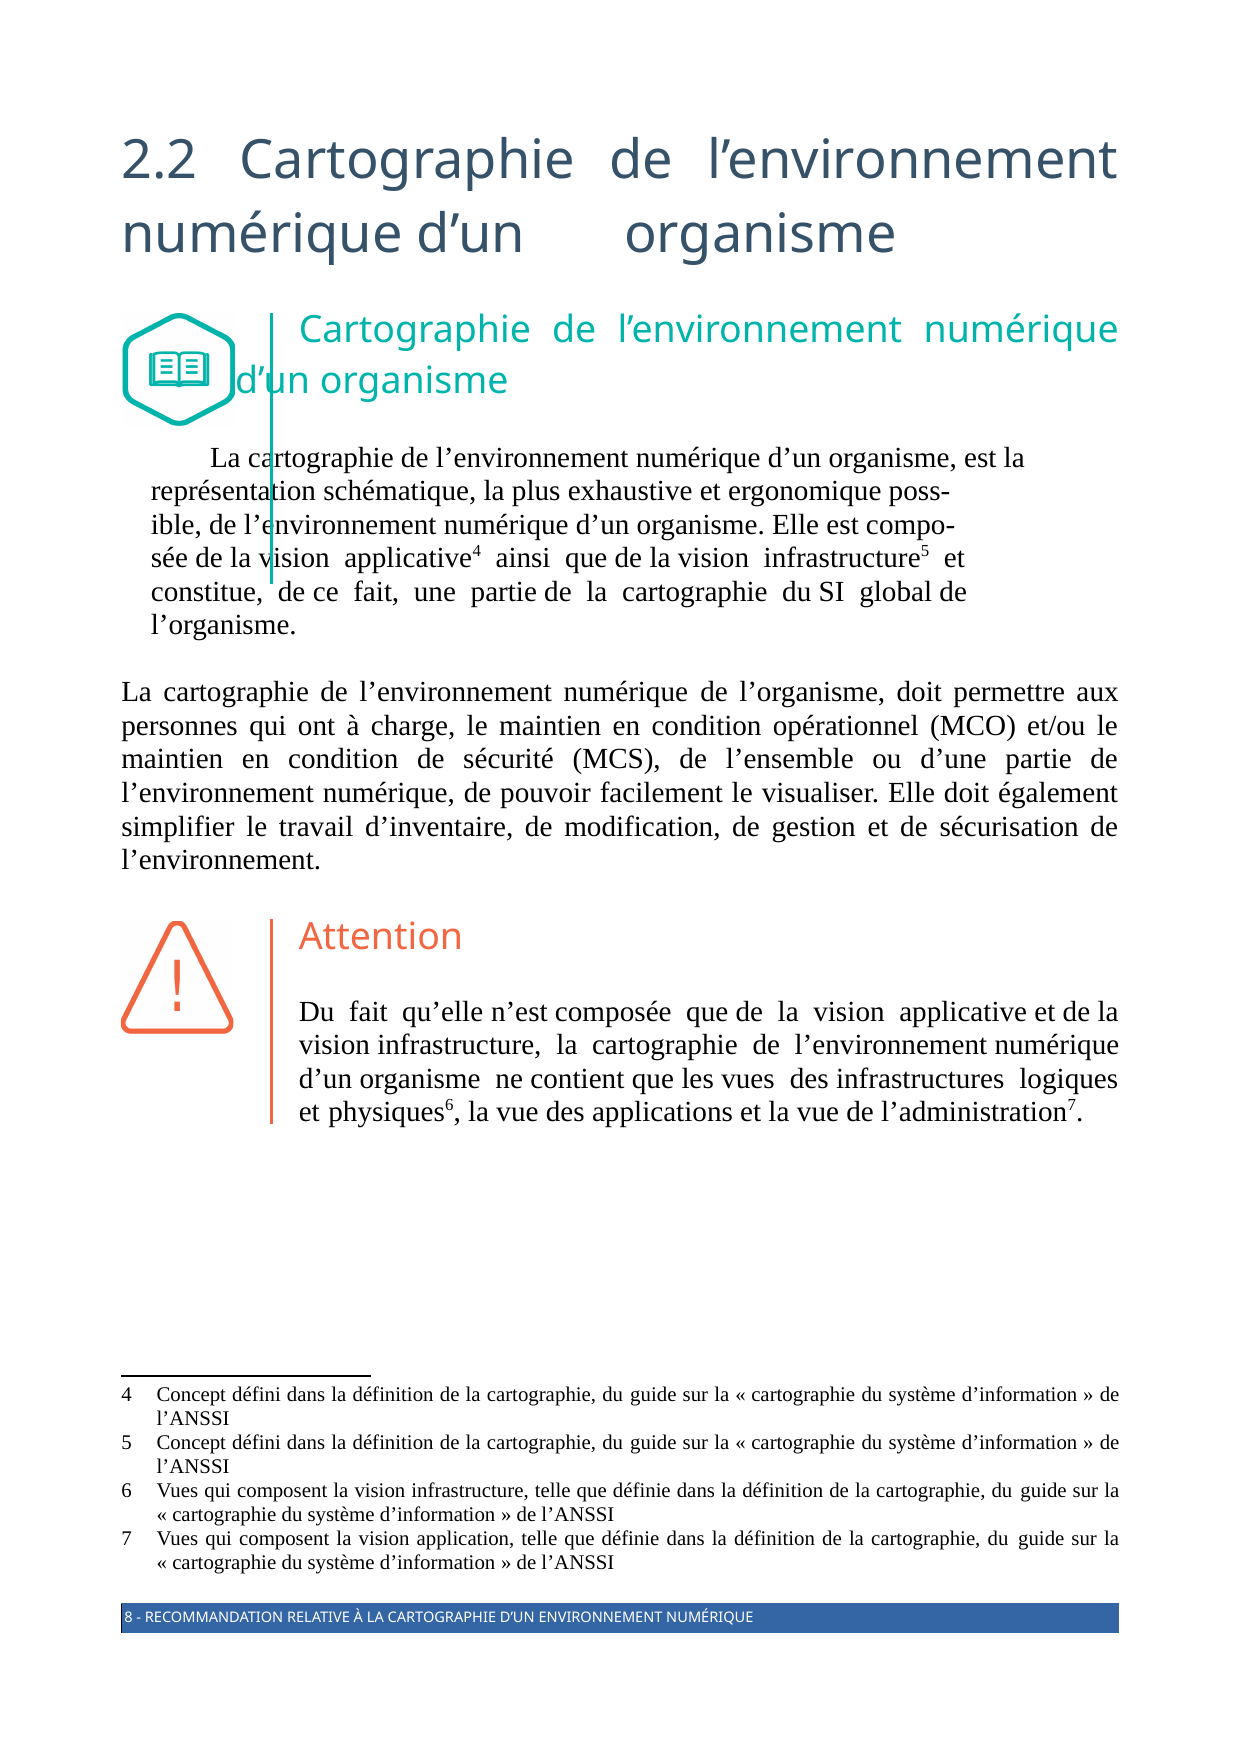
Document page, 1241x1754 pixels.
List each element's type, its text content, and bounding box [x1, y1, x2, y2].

text La cartographie de l’environnement numérique d’un organisme, est la représentation schématique, la plus exhaustive et ergonomique poss- ible, de l’environnement numérique d’un organisme. Elle est compo- sée de la vision applicative ainsi que de la vision infrastructure et constitue, de ce fait, une partie de la cartographie du SI global de l’organisme. [121, 440, 1119, 641]
text Concept défini dans la définition de la cartographie, du guide sur la « cartographie du système d’information » de l’ANSSI [121, 1430, 1119, 1478]
picture [122, 313, 235, 426]
text Vues qui composent la vision infrastructure, telle que définie dans la définition de la cartographie, du guide sur la « cartographie du système d’information » de l’ANSSI [121, 1478, 1119, 1526]
text Concept défini dans la définition de la cartographie, du guide sur la « cartographie du système d’information » de l’ANSSI [121, 1382, 1119, 1430]
text 2.2 Cartographie de l’environnement numérique d’un organisme [121, 121, 1119, 268]
text La cartographie de l’environnement numérique de l’organisme, doit permettre aux personnes qui ont à charge, le maintien en condition opérationnel (MCO) et/ou le maintien en condition de sécurité (MCS), de l’ensemble ou d’une partie de l’environnement numérique, de pouvoir facilement le visualiser. Elle doit également simplifier le travail d’inventaire, de modification, de gestion et de sécurisation de l’environnement. [121, 674, 1119, 876]
text Cartographie de l’environnement numérique d’un organisme [121, 302, 1119, 404]
picture [120, 921, 234, 1034]
text Du fait qu’elle n’est composée que de la vision applicative et de la vision infrastructure, la cartographie de l’environnement numérique d’un organisme ne contient que les vues des infrastructures logiques et physiques, la vue des applications et la vue de l’administration. [121, 994, 1119, 1128]
text Vues qui composent la vision application, telle que définie dans la définition de la cartographie, du guide sur la « cartographie du système d’information » de l’ANSSI [121, 1526, 1119, 1574]
text Attention [121, 909, 1119, 960]
